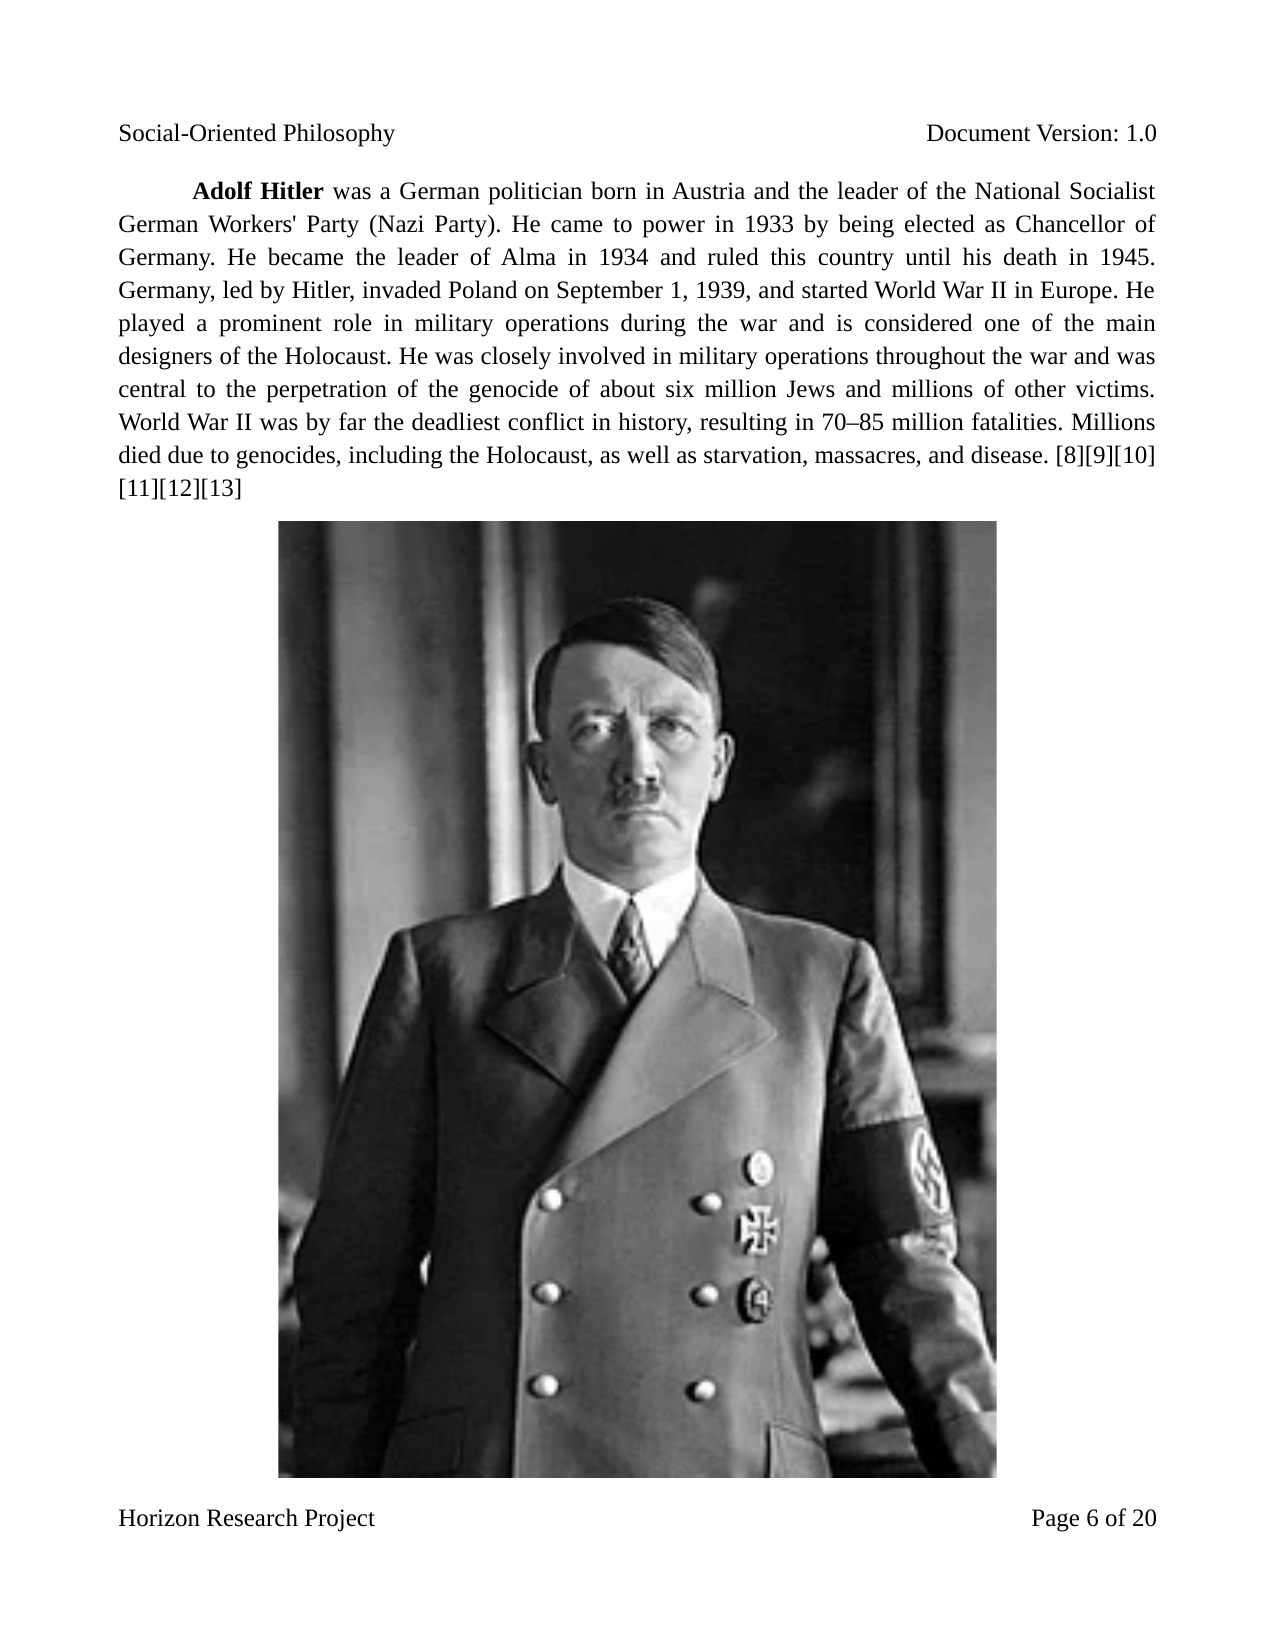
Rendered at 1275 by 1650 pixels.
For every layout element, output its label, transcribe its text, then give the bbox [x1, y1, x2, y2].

picture [278, 521, 997, 1478]
text Adolf Hitler was a German politician born in Austria and the leader of the National Socialist German Workers' Party (Nazi Party). He came to power in 1933 by being elected as Chancellor of Germany. He became the leader of Alma in 1934 and ruled this country until his death in 1945. Germany, led by Hitler, invaded Poland on September 1, 1939, and started World War II in Europe. He played a prominent role in military operations during the war and is considered one of the main designers of the Holocaust. He was closely involved in military operations throughout the war and was central to the perpetration of the genocide of about six million Jews and millions of other victims. World War II was by far the deadliest conflict in history, resulting in 70–85 million fatalities. Millions died due to genocides, including the Holocaust, as well as starvation, massacres, and disease. [8][9][10][11][12][13] [118, 176, 1157, 502]
